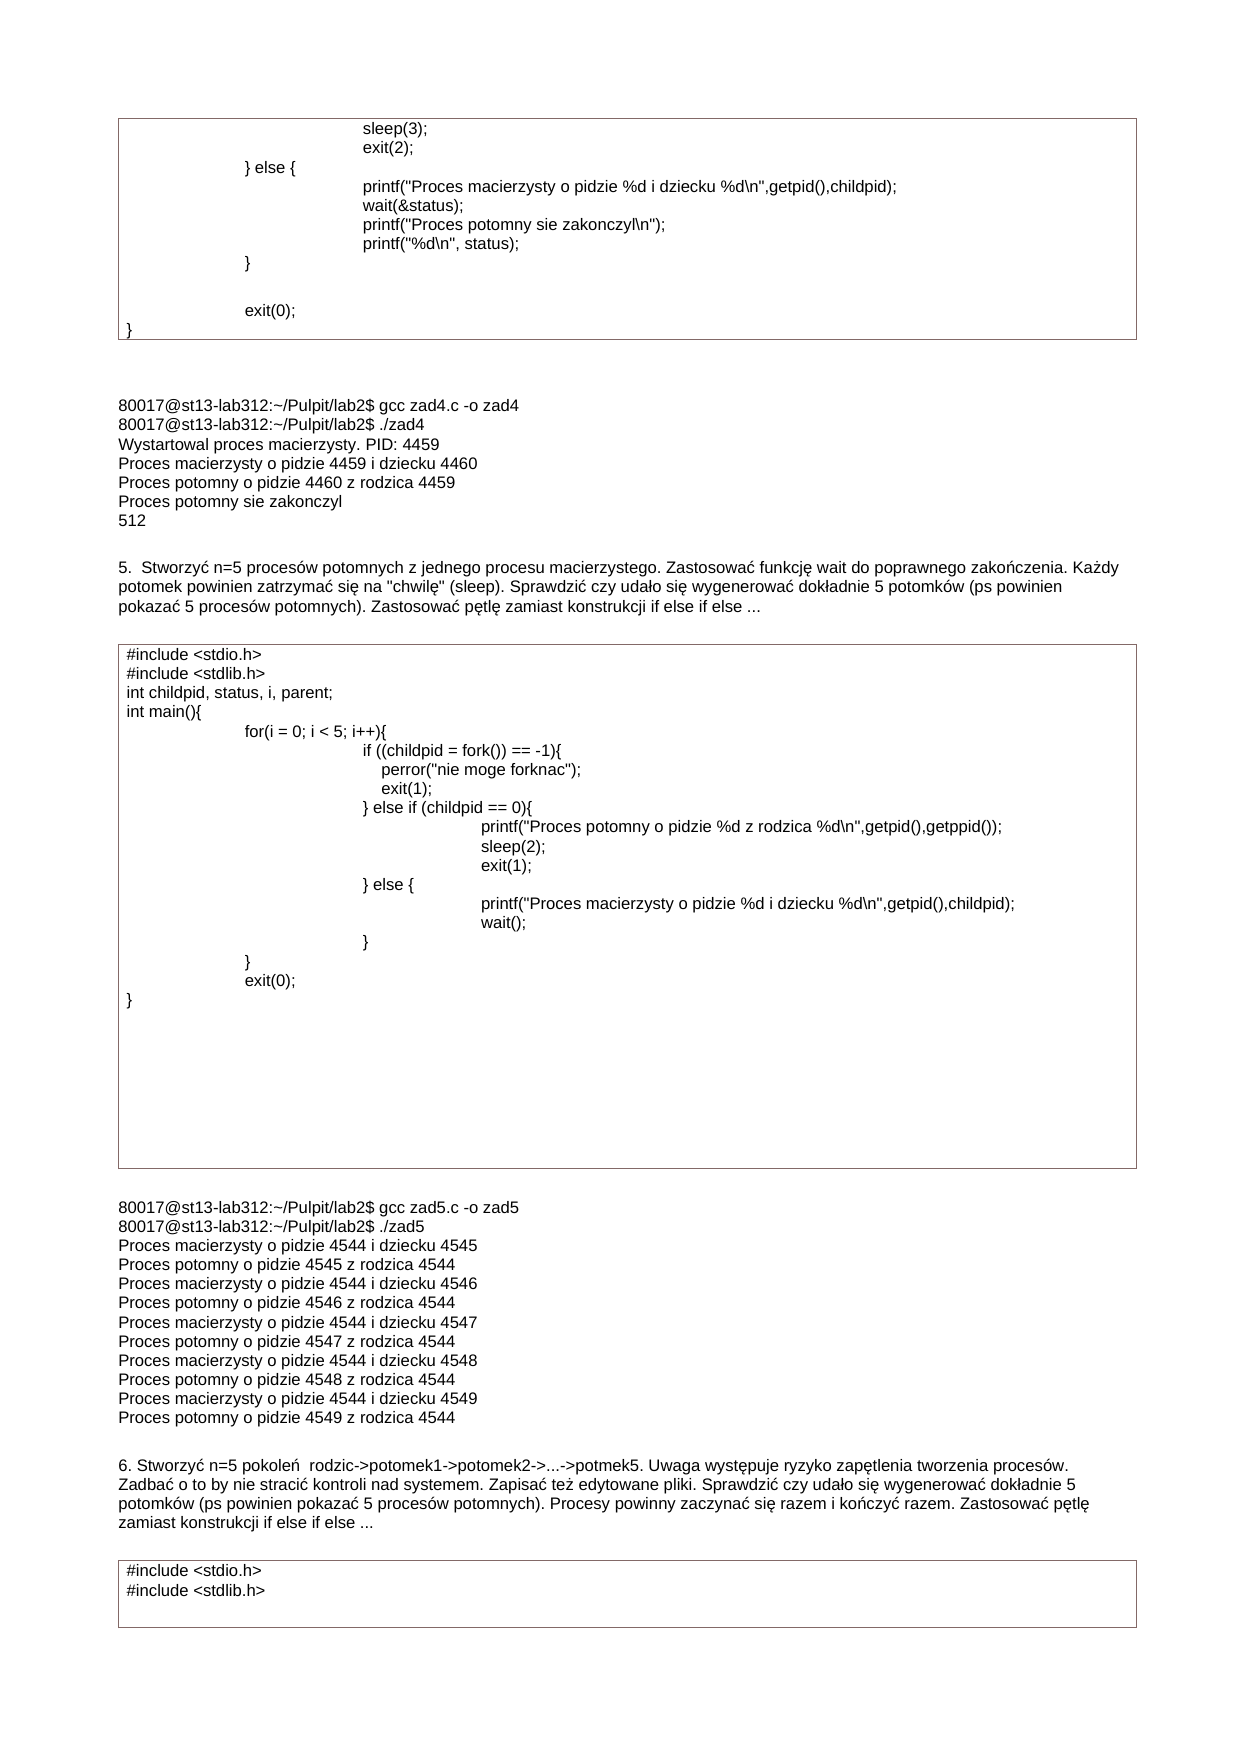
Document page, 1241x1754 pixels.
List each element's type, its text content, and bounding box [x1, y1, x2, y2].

text 80017@st13-lab312:~/Pulpit/lab2$ ./zad5 [118, 1217, 1122, 1236]
text Proces macierzysty o pidzie 4544 i dziecku 4548 [118, 1351, 1122, 1370]
text Proces potomny o pidzie 4548 z rodzica 4544 [118, 1370, 1122, 1389]
table_header #include <stdio.h> #include <stdlib.h> [119, 1561, 1136, 1627]
table_header sleep(3); exit(2); } else { printf("Proces macierzysty o pidzie %d i dziecku %d\n",getpid(),childpid); wait(&status); printf("Proces potomny sie zakonczyl\n"); printf("%d\n", status); } exit(0); } [119, 119, 1136, 339]
text Proces potomny o pidzie 4460 z rodzica 4459 [118, 473, 1122, 492]
text Proces potomny o pidzie 4546 z rodzica 4544 [118, 1293, 1122, 1312]
table_header #include <stdio.h> #include <stdlib.h> int childpid, status, i, parent; int main(){ for(i = 0; i < 5; i++){ if ((childpid = fork()) == -1){ perror("nie moge forknac"); exit(1); } else if (childpid == 0){ printf("Proces potomny o pidzie %d z rodzica %d\n",getpid(),getppid()); sleep(2); exit(1); } else { printf("Proces macierzysty o pidzie %d i dziecku %d\n",getpid(),childpid); wait(); } } exit(0); } [119, 645, 1136, 1168]
text Proces potomny o pidzie 4547 z rodzica 4544 [118, 1332, 1122, 1351]
text 80017@st13-lab312:~/Pulpit/lab2$ gcc zad5.c -o zad5 [118, 1197, 1122, 1217]
text Proces potomny sie zakonczyl [118, 492, 1122, 511]
text Proces potomny o pidzie 4545 z rodzica 4544 [118, 1255, 1122, 1274]
text Proces macierzysty o pidzie 4544 i dziecku 4545 [118, 1236, 1122, 1255]
text 80017@st13-lab312:~/Pulpit/lab2$ ./zad4 [118, 415, 1122, 434]
text Proces potomny o pidzie 4549 z rodzica 4544 [118, 1408, 1122, 1427]
text 512 [118, 511, 1122, 530]
text 6. Stworzyć n=5 pokoleń rodzic->potomek1->potomek2->...->potmek5. Uwaga występuje ryzyko zapętlenia tworzenia procesów. Zadbać o to by nie stracić kontroli nad systemem. Zapisać też edytowane pliki. Sprawdzić czy udało się wygenerować dokładnie 5 potomków (ps powinien pokazać 5 procesów potomnych). Procesy powinny zaczynać się razem i kończyć razem. Zastosować pętlę zamiast konstrukcji if else if else ... [118, 1455, 1122, 1532]
text Proces macierzysty o pidzie 4544 i dziecku 4547 [118, 1312, 1122, 1332]
text Proces macierzysty o pidzie 4544 i dziecku 4546 [118, 1274, 1122, 1293]
text 80017@st13-lab312:~/Pulpit/lab2$ gcc zad4.c -o zad4 [118, 396, 1122, 415]
text Wystartowal proces macierzysty. PID: 4459 [118, 434, 1122, 453]
text Proces macierzysty o pidzie 4459 i dziecku 4460 [118, 453, 1122, 473]
text 5. Stworzyć n=5 procesów potomnych z jednego procesu macierzystego. Zastosować funkcję wait do poprawnego zakończenia. Każdy potomek powinien zatrzymać się na "chwilę" (sleep). Sprawdzić czy udało się wygenerować dokładnie 5 potomków (ps powinien pokazać 5 procesów potomnych). Zastosować pętlę zamiast konstrukcji if else if else ... [118, 558, 1122, 616]
text Proces macierzysty o pidzie 4544 i dziecku 4549 [118, 1389, 1122, 1408]
